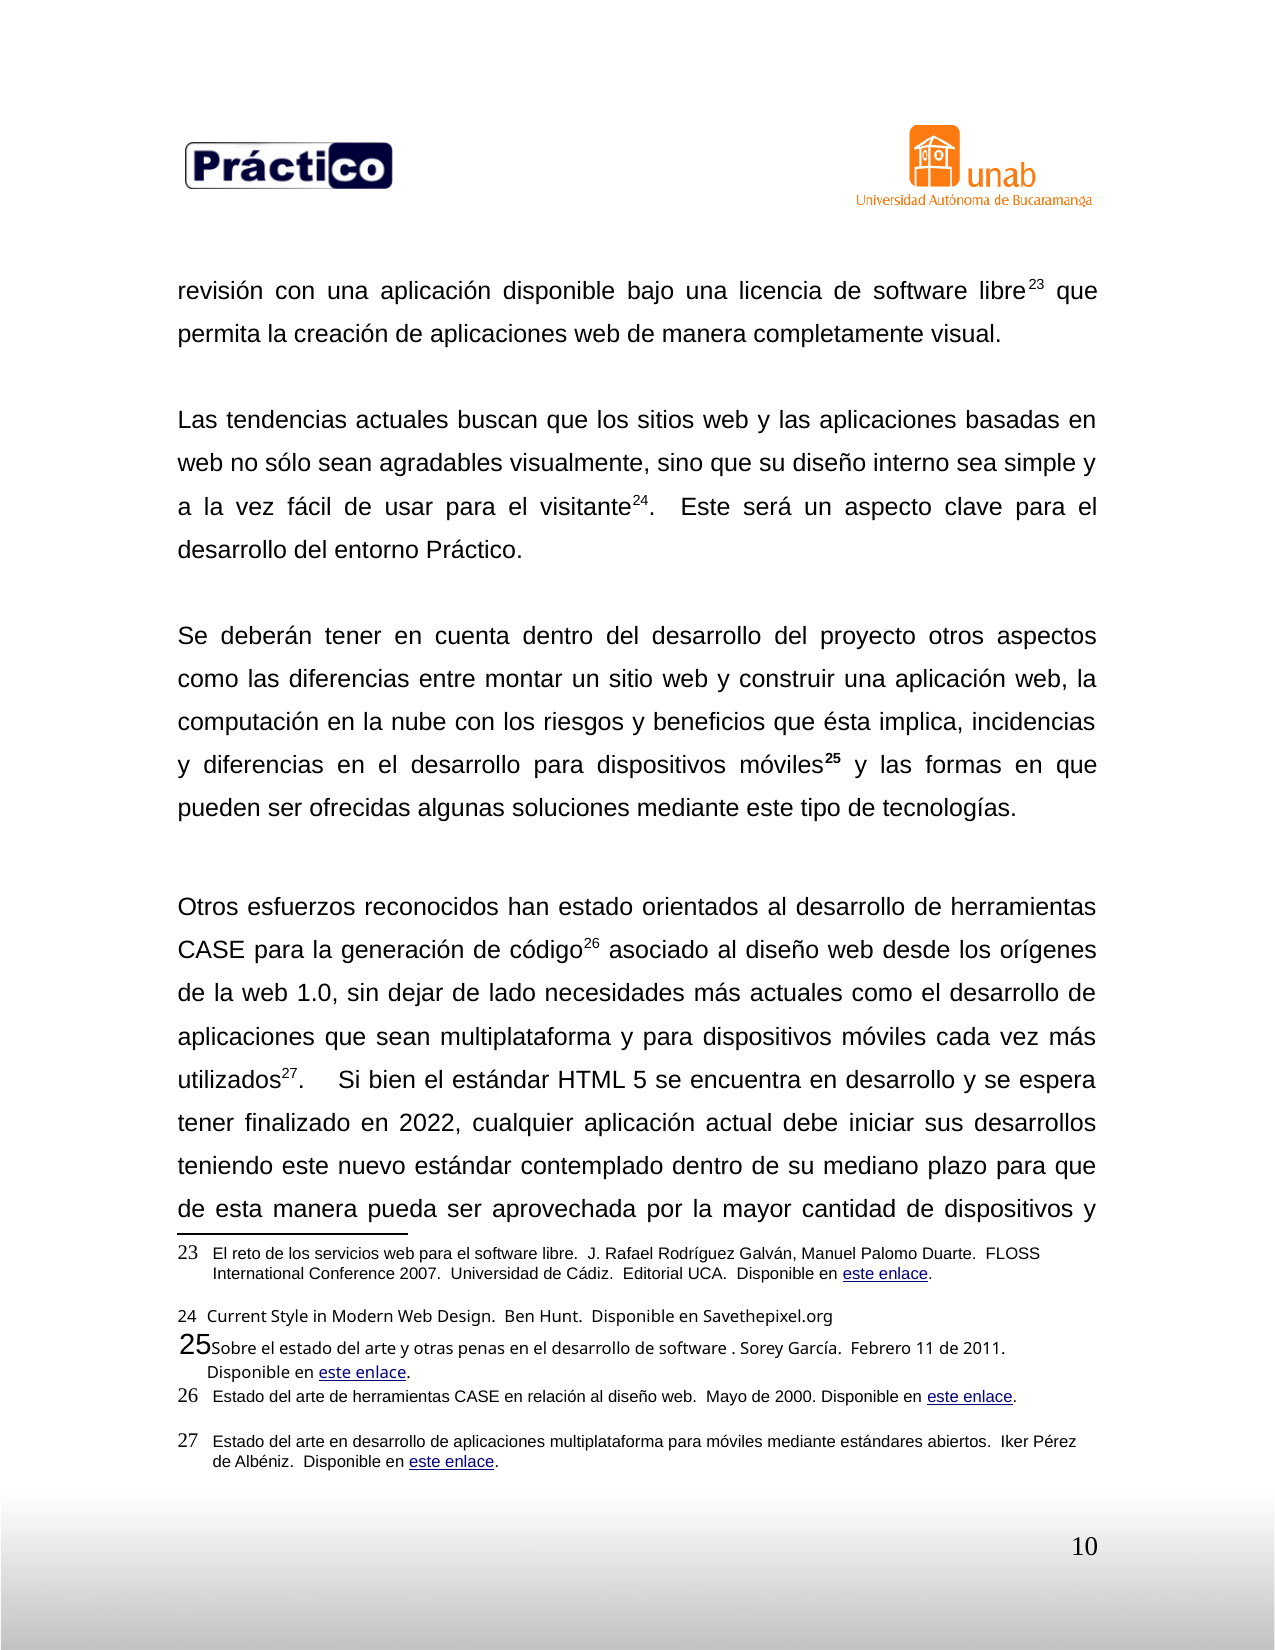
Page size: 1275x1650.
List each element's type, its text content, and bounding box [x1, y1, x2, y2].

text Se deberán tener en cuenta dentro del desarrollo del proyecto otros aspectos como las diferencias entre montar un sitio web y construir una aplicación web, la computación en la nube con los riesgos y beneficios que ésta implica, incidencias y diferencias en el desarrollo para dispositivos móviles y las formas en que pueden ser ofrecidas algunas soluciones mediante este tipo de tecnologías. [177, 621, 1098, 822]
text Las tendencias actuales buscan que los sitios web y las aplicaciones basadas en web no sólo sean agradables visualmente, sino que su diseño interno sea simple y a la vez fácil de usar para el visitante. Este será un aspecto clave para el desarrollo del entorno Práctico. [177, 405, 1098, 563]
subtitle Sobre el estado del arte y otras penas en el desarrollo de software . Sorey García. Febrero 11 de 2011. Disponible en este enlace. [179, 1327, 1098, 1383]
text revisión con una aplicación disponible bajo una licencia de software libre que permita la creación de aplicaciones web de manera completamente visual. [177, 276, 1098, 348]
picture [0, 1472, 1275, 1650]
picture [856, 125, 1092, 207]
picture [182, 140, 395, 191]
text El reto de los servicios web para el software libre. J. Rafael Rodríguez Galván, Manuel Palomo Duarte. FLOSS International Conference 2007. Universidad de Cádiz. Editorial UCA. Disponible en este enlace. [177, 1240, 1098, 1283]
text Estado del arte de herramientas CASE en relación al diseño web. Mayo de 2000. Disponible en este enlace. [177, 1383, 1098, 1407]
text Otros esfuerzos reconocidos han estado orientados al desarrollo de herramientas CASE para la generación de código asociado al diseño web desde los orígenes de la web 1.0, sin dejar de lado necesidades más actuales como el desarrollo de aplicaciones que sean multiplataforma y para dispositivos móviles cada vez más utilizados. Si bien el estándar HTML 5 se encuentra en desarrollo y se espera tener finalizado en 2022, cualquier aplicación actual debe iniciar sus desarrollos teniendo este nuevo estándar contemplado dentro de su mediano plazo para que de esta manera pueda ser aprovechada por la mayor cantidad de dispositivos y [177, 892, 1098, 1223]
subtitle Current Style in Modern Web Design. Ben Hunt. Disponible en Savethepixel.org [177, 1304, 1098, 1327]
text Estado del arte en desarrollo de aplicaciones multiplataforma para móviles mediante estándares abiertos. Iker Pérez de Albéniz. Disponible en este enlace. [177, 1428, 1098, 1471]
